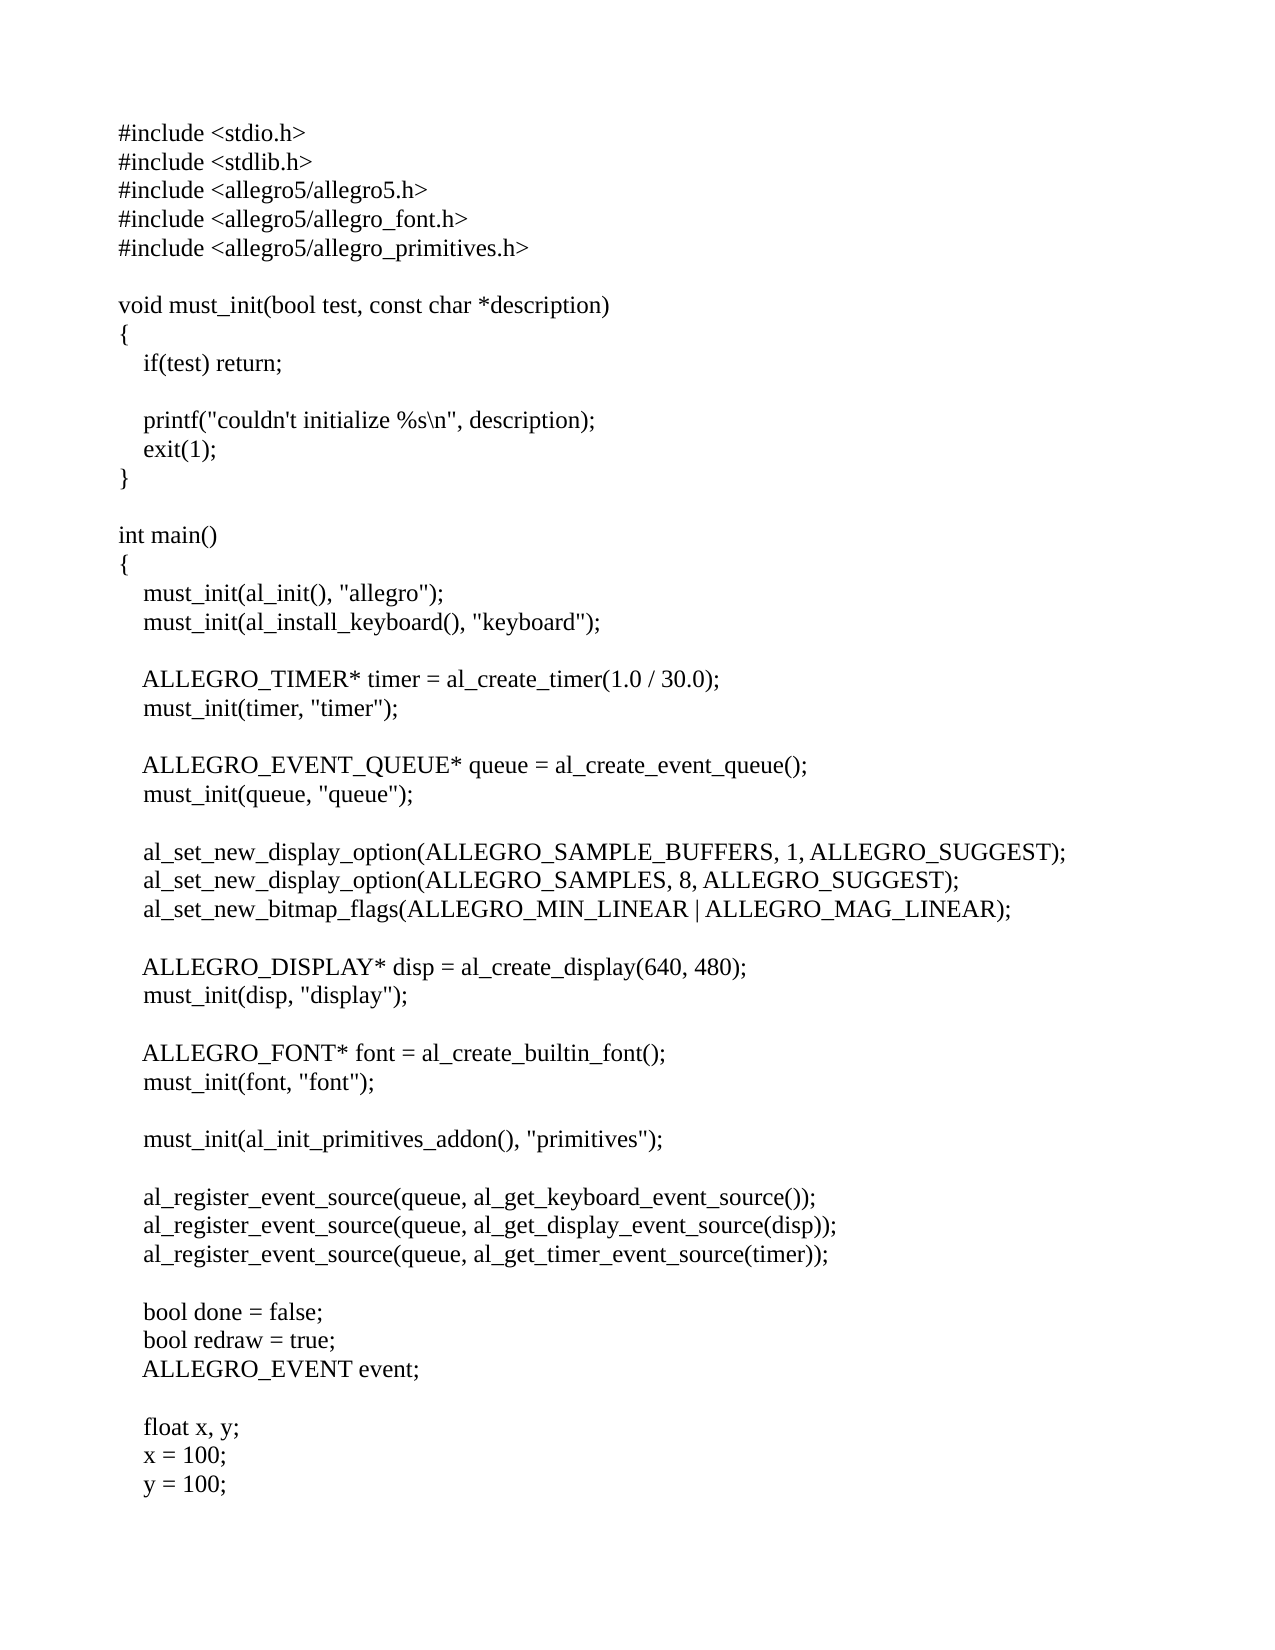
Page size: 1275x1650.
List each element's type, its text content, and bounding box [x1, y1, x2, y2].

text must_init(al_install_keyboard(), "keyboard"); [118, 607, 1157, 636]
text int main() [118, 521, 1157, 549]
text must_init(queue, "queue"); [118, 779, 1157, 808]
text al_register_event_source(queue, al_get_timer_event_source(timer)); [118, 1239, 1157, 1268]
text x = 100; [118, 1441, 1157, 1469]
text al_set_new_display_option(ALLEGRO_SAMPLE_BUFFERS, 1, ALLEGRO_SUGGEST); [118, 837, 1157, 866]
text y = 100; [118, 1469, 1157, 1498]
text float x, y; [118, 1412, 1157, 1441]
text if(test) return; [118, 348, 1157, 377]
text #include <allegro5/allegro_font.h> [118, 204, 1157, 233]
text must_init(al_init(), "allegro"); [118, 578, 1157, 607]
text must_init(timer, "timer"); [118, 693, 1157, 722]
text } [118, 463, 1157, 492]
text #include <stdlib.h> [118, 147, 1157, 176]
text bool redraw = true; [118, 1326, 1157, 1354]
text void must_init(bool test, const char *description) [118, 291, 1157, 319]
text ALLEGRO_EVENT event; [118, 1354, 1157, 1383]
text al_set_new_display_option(ALLEGRO_SAMPLES, 8, ALLEGRO_SUGGEST); [118, 866, 1157, 894]
text must_init(disp, "display"); [118, 981, 1157, 1009]
text must_init(font, "font"); [118, 1067, 1157, 1096]
text exit(1); [118, 434, 1157, 463]
text { [118, 549, 1157, 578]
text ALLEGRO_EVENT_QUEUE* queue = al_create_event_queue(); [118, 751, 1157, 779]
text #include <allegro5/allegro5.h> [118, 176, 1157, 204]
text { [118, 319, 1157, 348]
text al_register_event_source(queue, al_get_display_event_source(disp)); [118, 1211, 1157, 1239]
text #include <allegro5/allegro_primitives.h> [118, 233, 1157, 262]
text ALLEGRO_DISPLAY* disp = al_create_display(640, 480); [118, 952, 1157, 981]
text #include <stdio.h> [118, 118, 1157, 147]
text bool done = false; [118, 1297, 1157, 1326]
text printf("couldn't initialize %s\n", description); [118, 406, 1157, 434]
text al_set_new_bitmap_flags(ALLEGRO_MIN_LINEAR | ALLEGRO_MAG_LINEAR); [118, 894, 1157, 923]
text ALLEGRO_FONT* font = al_create_builtin_font(); [118, 1038, 1157, 1067]
text must_init(al_init_primitives_addon(), "primitives"); [118, 1124, 1157, 1153]
text al_register_event_source(queue, al_get_keyboard_event_source()); [118, 1182, 1157, 1211]
text ALLEGRO_TIMER* timer = al_create_timer(1.0 / 30.0); [118, 664, 1157, 693]
